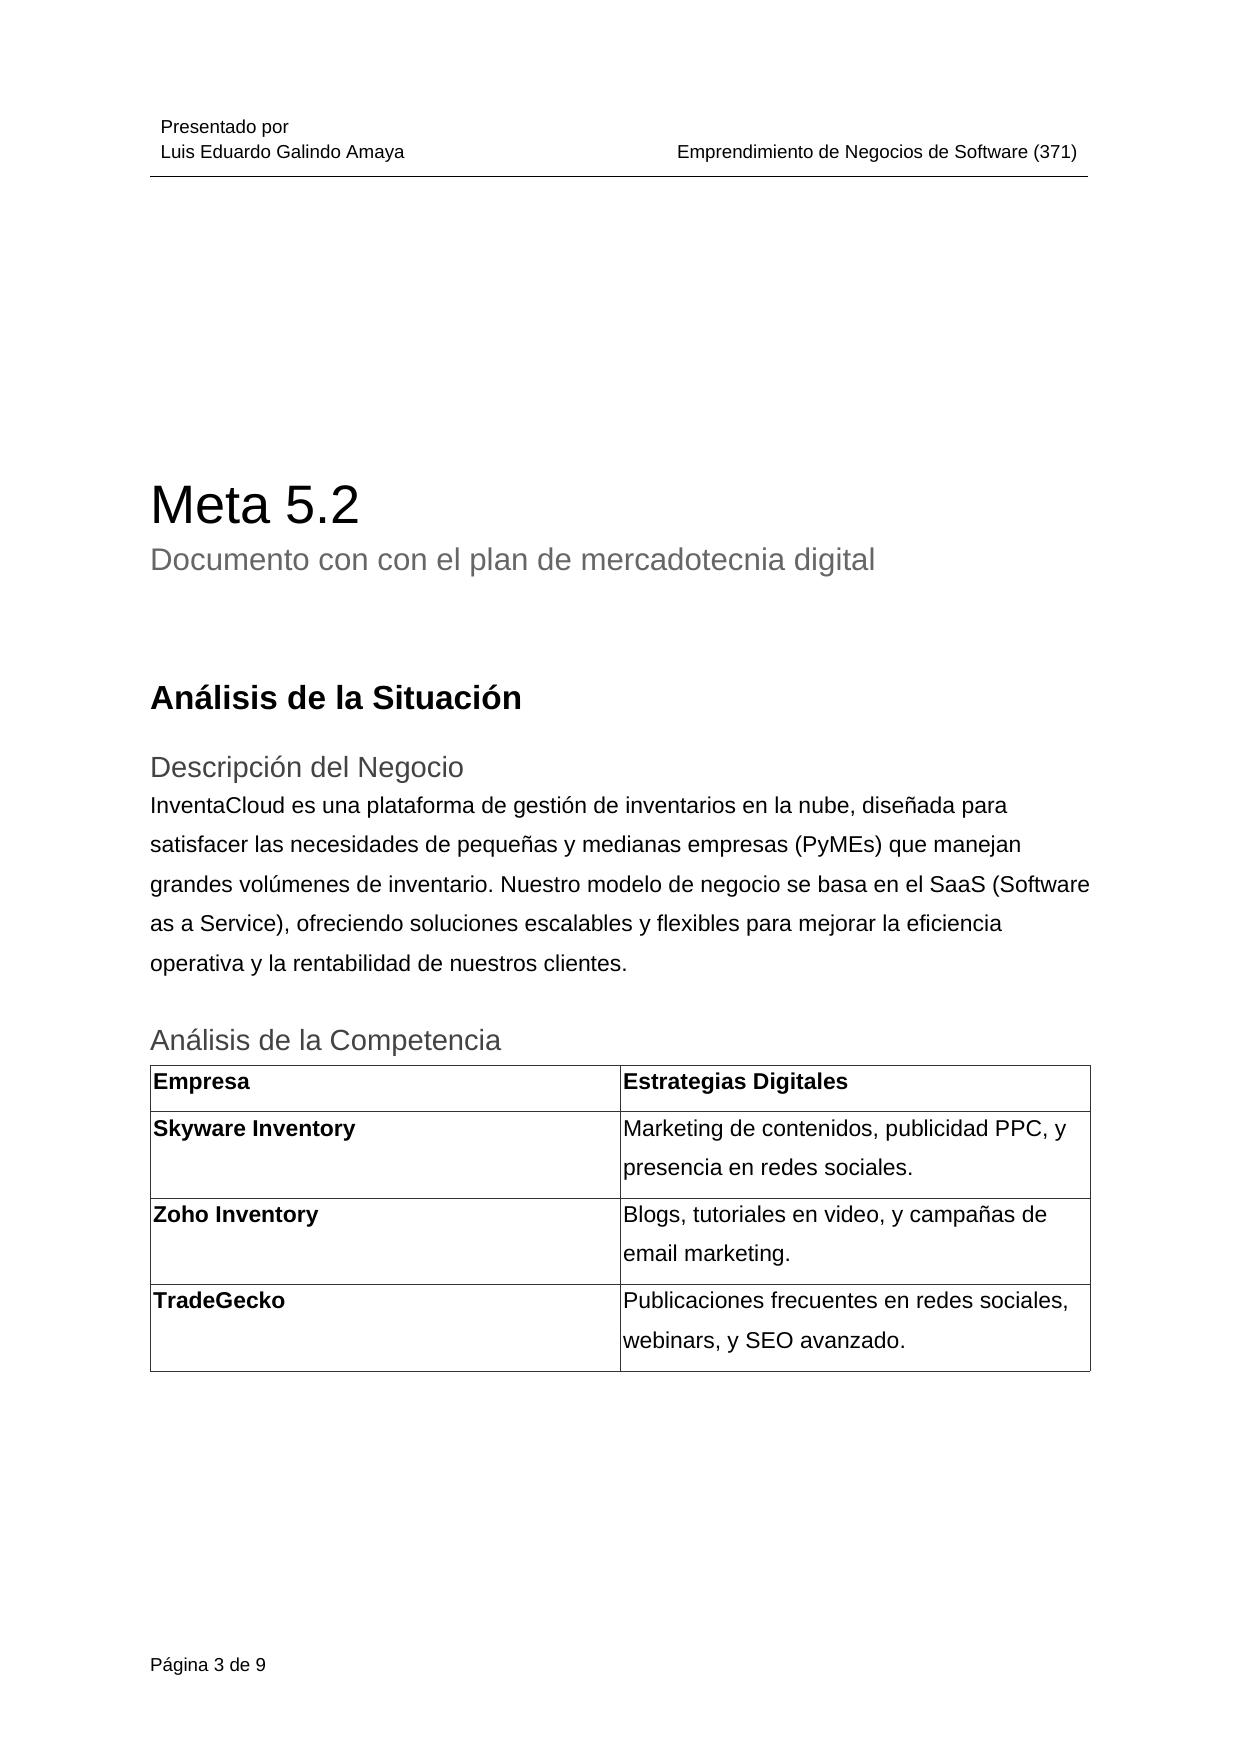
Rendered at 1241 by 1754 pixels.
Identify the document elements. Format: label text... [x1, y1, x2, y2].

subtitle Descripción del Negocio [150, 750, 1090, 784]
table_cell Blogs, tutoriales en video, y campañas de email marketing. [621, 1199, 1090, 1284]
table_cell Skyware Inventory [151, 1112, 620, 1198]
table_cell Publicaciones frecuentes en redes sociales, webinars, y SEO avanzado. [621, 1285, 1090, 1371]
text InventaCloud es una plataforma de gestión de inventarios en la nube, diseñada para satisfacer las necesidades de pequeñas y medianas empresas (PyMEs) que manejan grandes volúmenes de inventario. Nuestro modelo de negocio se basa en el SaaS (Software as a Service), ofreciendo soluciones escalables y flexibles para mejorar la eficiencia operativa y la rentabilidad de nuestros clientes. [150, 792, 1090, 976]
title Meta 5.2 [150, 473, 1090, 535]
table_cell Zoho Inventory [151, 1199, 620, 1284]
subtitle Análisis de la Competencia [150, 1023, 1090, 1056]
table_cell TradeGecko [151, 1285, 620, 1371]
table_header Estrategias Digitales [621, 1066, 1090, 1111]
subtitle Análisis de la Situación [150, 678, 1090, 717]
table_header Empresa [151, 1066, 620, 1111]
table_cell Marketing de contenidos, publicidad PPC, y presencia en redes sociales. [621, 1112, 1090, 1198]
subtitle Documento con con el plan de mercadotecnia digital [150, 541, 1090, 577]
